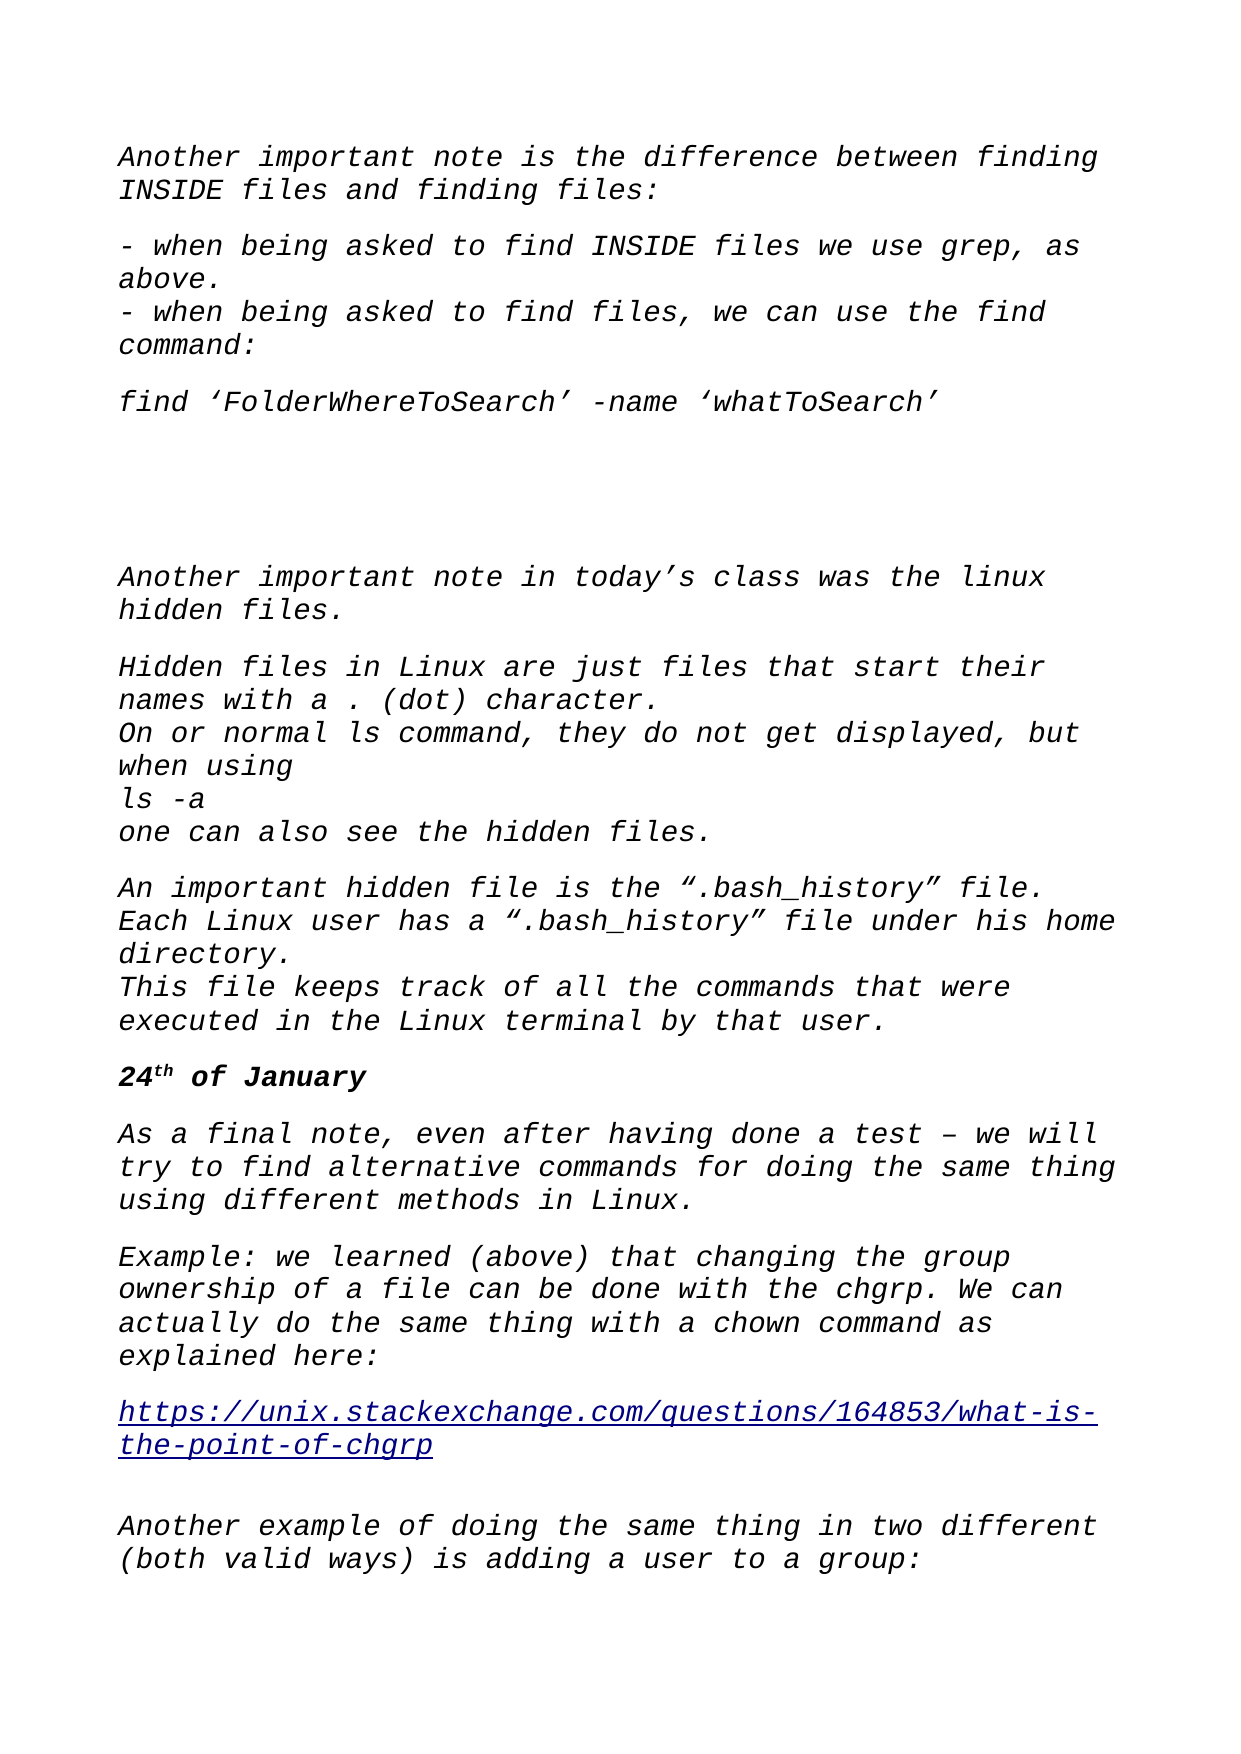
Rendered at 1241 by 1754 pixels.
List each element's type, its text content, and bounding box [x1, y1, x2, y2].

text Example: we learned (above) that changing the group ownership of a file can be done with the chgrp. We can actually do the same thing with a chown command as explained here: [118, 1242, 1122, 1374]
text Another example of doing the same thing in two different (both valid ways) is adding a user to a group: [118, 1511, 1122, 1577]
text ls -a [118, 784, 1122, 817]
text On or normal ls command, they do not get displayed, but when using [118, 718, 1122, 784]
text Another important note is the difference between finding INSIDE files and finding files: [118, 142, 1122, 208]
text find ‘FolderWhereToSearch’ -name ‘whatToSearch’ [118, 387, 1122, 420]
text As a final note, even after having done a test – we will try to find alternative commands for doing the same thing using different methods in Linux. [118, 1119, 1122, 1218]
text https://unix.stackexchange.com/questions/164853/what-is-the-point-of-chgrp [118, 1397, 1122, 1463]
text Another important note in today’s class was the linux hidden files. [118, 562, 1122, 628]
text This file keeps track of all the commands that were executed in the Linux terminal by that user. [118, 973, 1122, 1039]
text - when being asked to find INSIDE files we use grep, as above. [118, 231, 1122, 297]
text An important hidden file is the “.bash_history” file. [118, 873, 1122, 907]
text one can also see the hidden files. [118, 817, 1122, 850]
text Hidden files in Linux are just files that start their names with a . (dot) character. [118, 652, 1122, 718]
text 24th of January [118, 1062, 1122, 1095]
text Each Linux user has a “.bash_history” file under his home directory. [118, 907, 1122, 973]
text - when being asked to find files, we can use the find command: [118, 297, 1122, 363]
